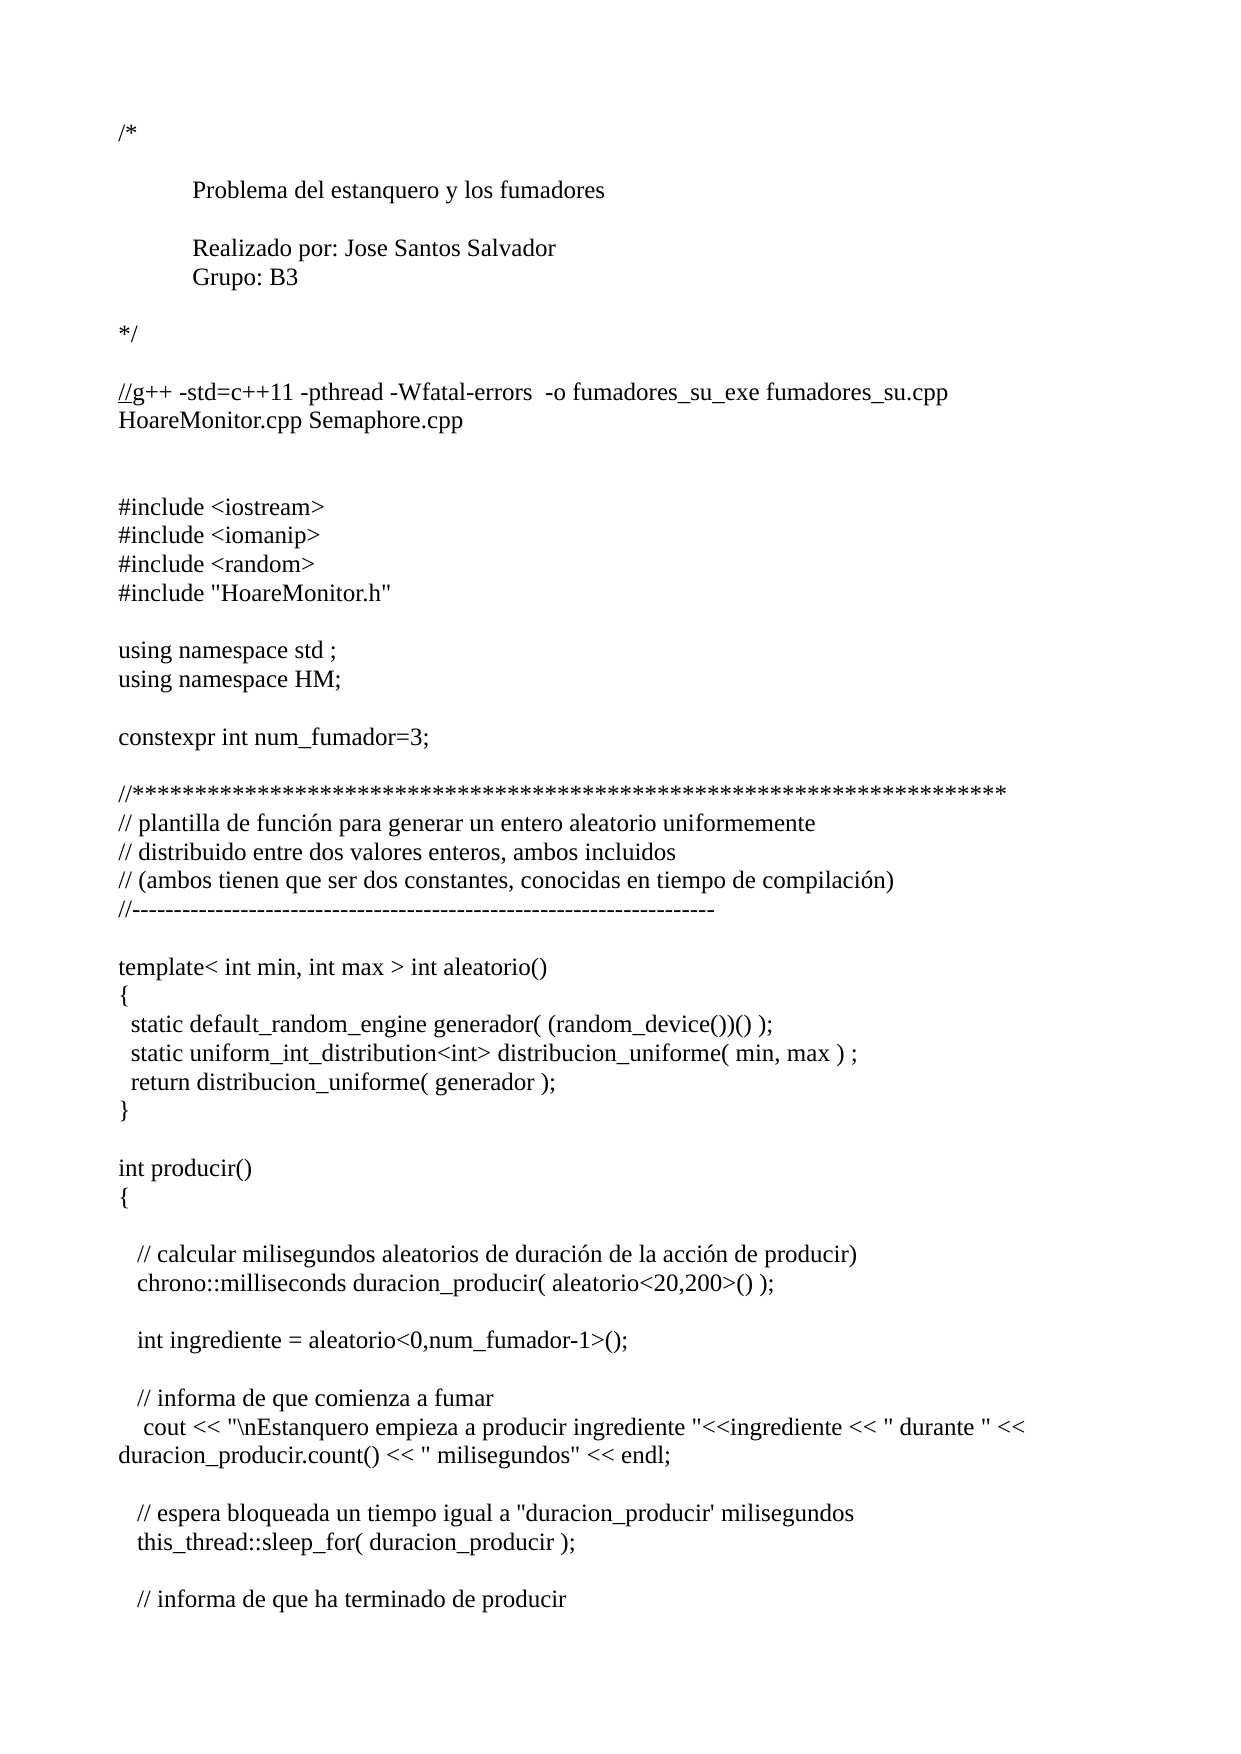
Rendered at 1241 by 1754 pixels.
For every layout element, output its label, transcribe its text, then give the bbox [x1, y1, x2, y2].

text static default_random_engine generador( (random_device())() ); [118, 1009, 1122, 1038]
text #include <iostream> [118, 492, 1122, 521]
text // calcular milisegundos aleatorios de duración de la acción de producir) [118, 1239, 1122, 1268]
text using namespace HM; [118, 664, 1122, 693]
text //---------------------------------------------------------------------- [118, 894, 1122, 923]
text // plantilla de función para generar un entero aleatorio uniformemente [118, 808, 1122, 837]
text /* [118, 118, 1122, 147]
text return distribucion_uniforme( generador ); [118, 1067, 1122, 1096]
text // espera bloqueada un tiempo igual a ''duracion_producir' milisegundos [118, 1498, 1122, 1527]
text int ingrediente = aleatorio<0,num_fumador-1>(); [118, 1326, 1122, 1354]
text } [118, 1096, 1122, 1124]
text #include "HoareMonitor.h" [118, 578, 1122, 607]
text static uniform_int_distribution<int> distribucion_uniforme( min, max ) ; [118, 1038, 1122, 1067]
text cout << "\nEstanquero empieza a producir ingrediente "<<ingrediente << " durante " << duracion_producir.count() << " milisegundos" << endl; [118, 1412, 1122, 1469]
text */ [118, 319, 1122, 348]
text int producir() [118, 1153, 1122, 1182]
text //g++ -std=c++11 -pthread -Wfatal-errors -o fumadores_su_exe fumadores_su.cpp HoareMonitor.cpp Semaphore.cpp [118, 377, 1122, 434]
text // distribuido entre dos valores enteros, ambos incluidos [118, 837, 1122, 866]
text // informa de que ha terminado de producir [118, 1584, 1122, 1613]
text Realizado por: Jose Santos Salvador [118, 233, 1122, 262]
text template< int min, int max > int aleatorio() [118, 952, 1122, 981]
text //********************************************************************** [118, 779, 1122, 808]
text // informa de que comienza a fumar [118, 1383, 1122, 1412]
text { [118, 1182, 1122, 1211]
text #include <random> [118, 549, 1122, 578]
text { [118, 981, 1122, 1009]
text constexpr int num_fumador=3; [118, 722, 1122, 751]
text Grupo: B3 [118, 262, 1122, 291]
text chrono::milliseconds duracion_producir( aleatorio<20,200>() ); [118, 1268, 1122, 1297]
text #include <iomanip> [118, 521, 1122, 549]
text // (ambos tienen que ser dos constantes, conocidas en tiempo de compilación) [118, 866, 1122, 894]
text this_thread::sleep_for( duracion_producir ); [118, 1527, 1122, 1556]
text using namespace std ; [118, 636, 1122, 664]
text Problema del estanquero y los fumadores [118, 176, 1122, 204]
